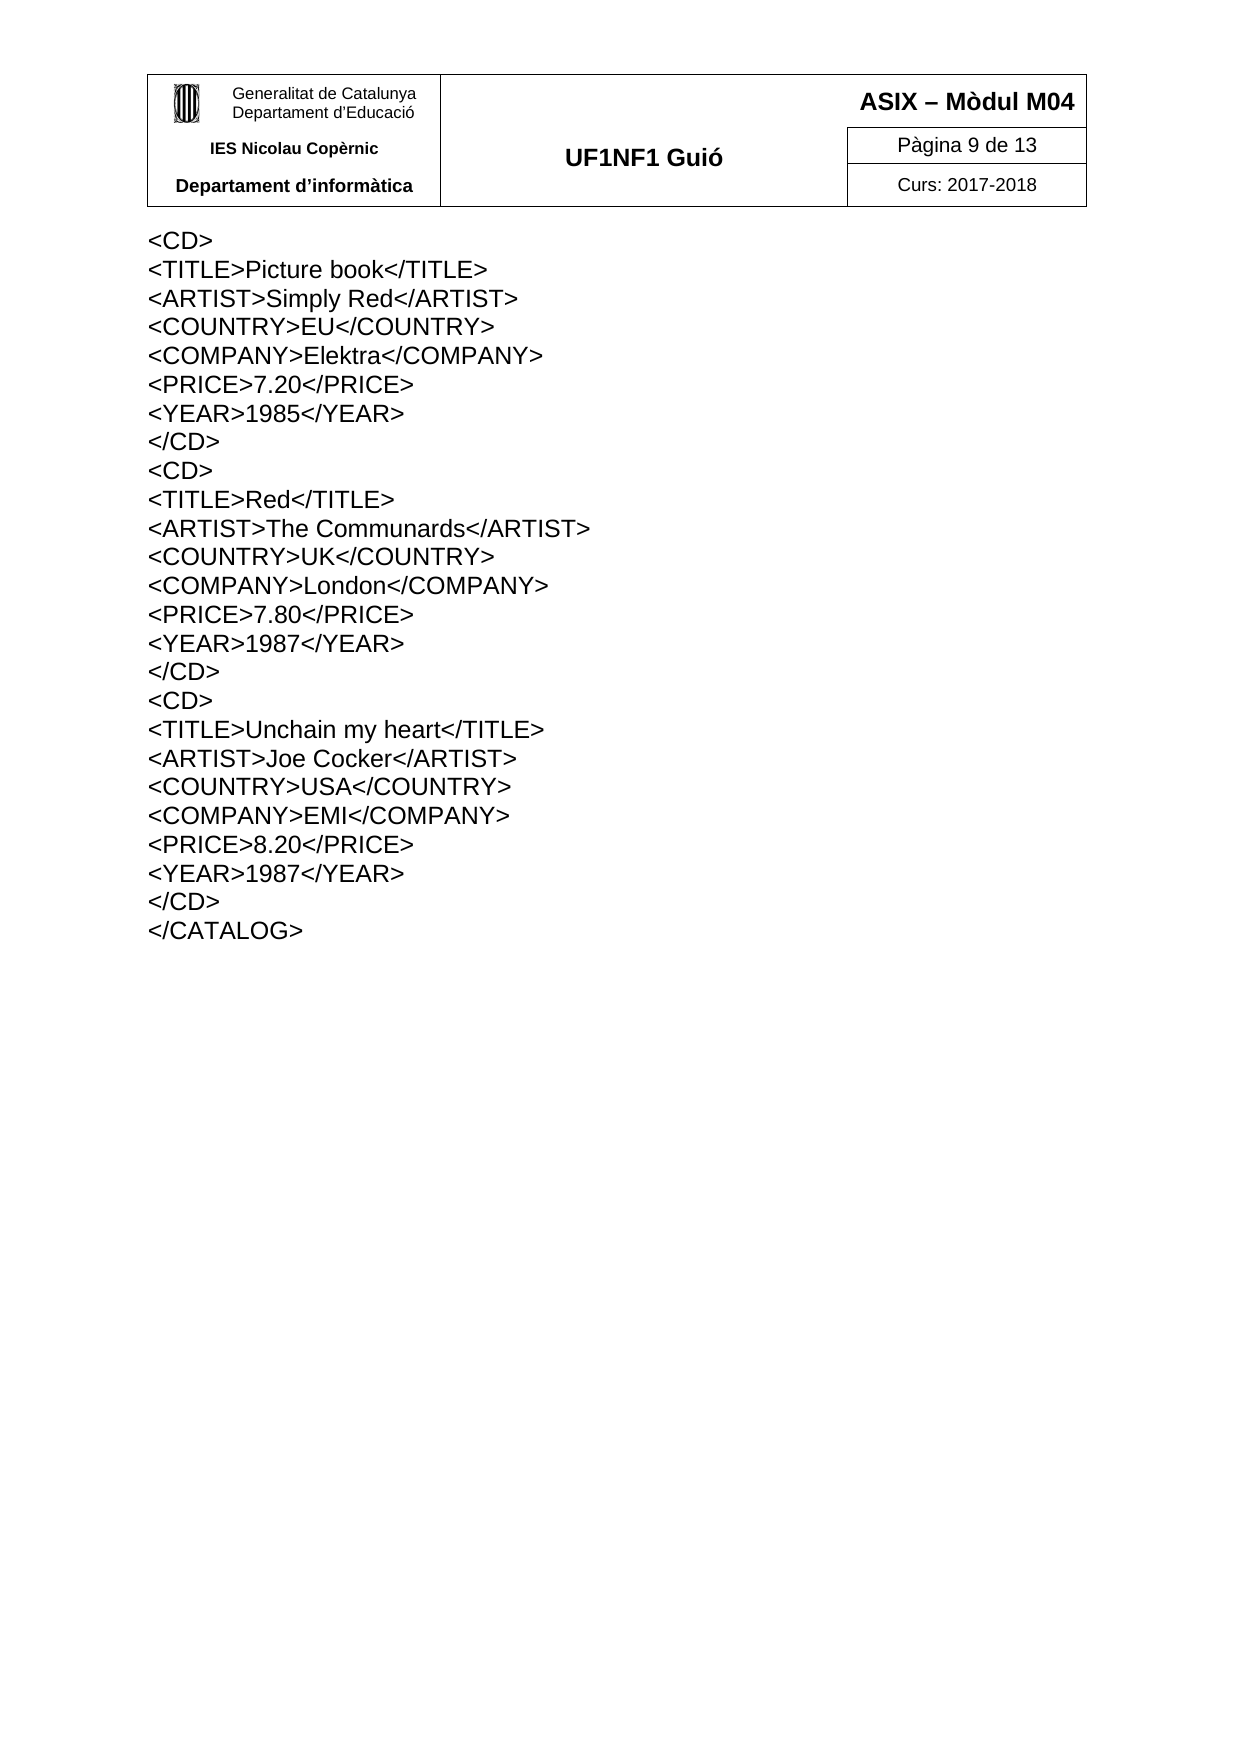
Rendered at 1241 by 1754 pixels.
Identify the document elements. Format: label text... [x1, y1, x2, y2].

text <TITLE>Unchain my heart</TITLE> [148, 715, 1092, 743]
text <COUNTRY>USA</COUNTRY> [148, 772, 1092, 801]
text <COUNTRY>UK</COUNTRY> [148, 542, 1092, 571]
text <TITLE>Red</TITLE> [148, 485, 1092, 513]
text <YEAR>1985</YEAR> [148, 398, 1092, 427]
text <CD> [148, 226, 1092, 255]
text <ARTIST>The Communards</ARTIST> [148, 513, 1092, 542]
text <TITLE>Picture book</TITLE> [148, 255, 1092, 283]
text <CD> [148, 686, 1092, 715]
text <COUNTRY>EU</COUNTRY> [148, 312, 1092, 341]
text <CD> [148, 456, 1092, 485]
text <PRICE>8.20</PRICE> [148, 830, 1092, 858]
text <COMPANY>EMI</COMPANY> [148, 801, 1092, 830]
text <YEAR>1987</YEAR> [148, 858, 1092, 887]
text <PRICE>7.80</PRICE> [148, 600, 1092, 628]
text </CD> [148, 887, 1092, 916]
text <YEAR>1987</YEAR> [148, 628, 1092, 657]
text <ARTIST>Joe Cocker</ARTIST> [148, 743, 1092, 772]
text <COMPANY>Elektra</COMPANY> [148, 341, 1092, 370]
text </CD> [148, 657, 1092, 686]
text </CD> [148, 427, 1092, 456]
text </CATALOG> [148, 916, 1092, 945]
text <PRICE>7.20</PRICE> [148, 370, 1092, 398]
text <ARTIST>Simply Red</ARTIST> [148, 283, 1092, 312]
text <COMPANY>London</COMPANY> [148, 571, 1092, 600]
